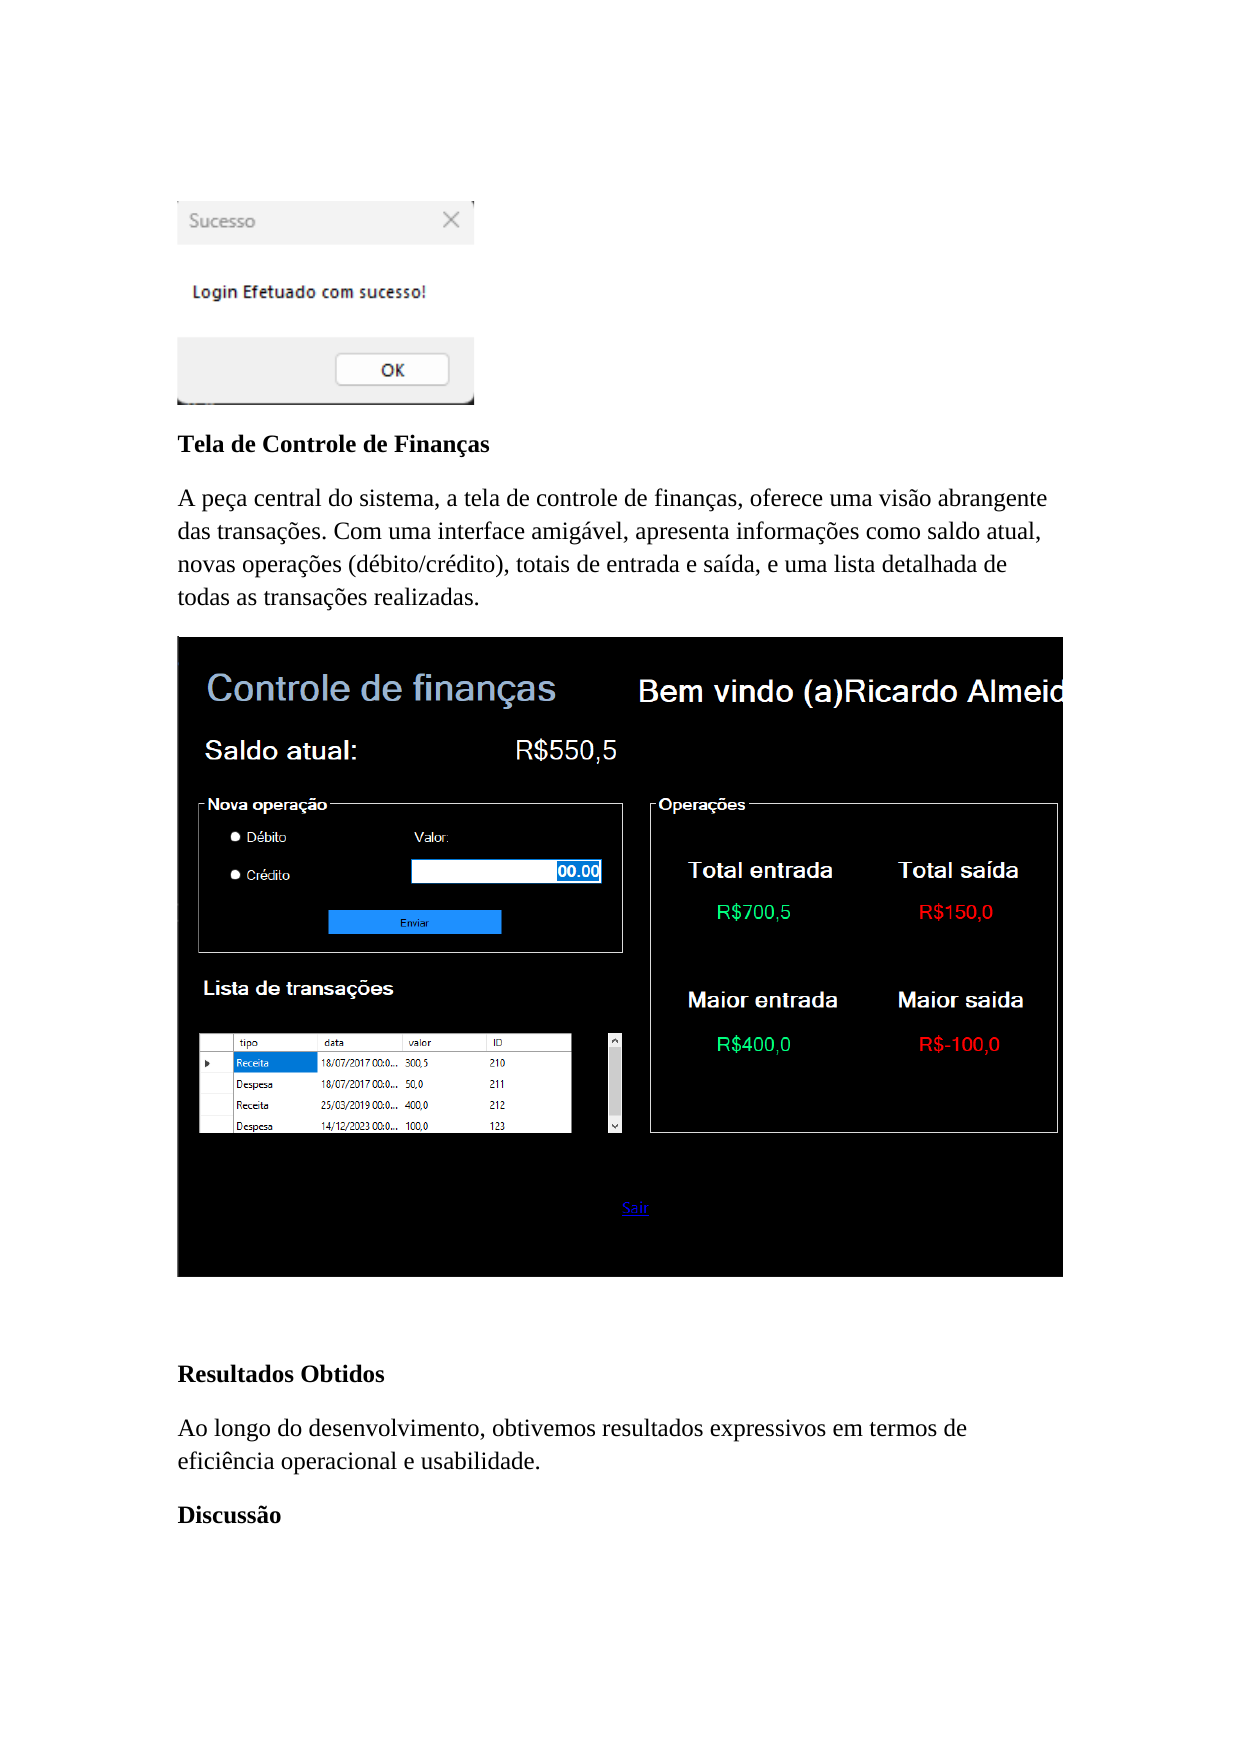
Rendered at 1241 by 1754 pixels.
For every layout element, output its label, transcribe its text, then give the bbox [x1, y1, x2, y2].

text Ao longo do desenvolvimento, obtivemos resultados expressivos em termos de eficiência operacional e usabilidade. [177, 1413, 1063, 1475]
text Tela de Controle de Finanças [177, 429, 1063, 458]
text Resultados Obtidos [177, 1359, 1063, 1388]
text A peça central do sistema, a tela de controle de finanças, oferece uma visão abrangente das transações. Com uma interface amigável, apresenta informações como saldo atual, novas operações (débito/crédito), totais de entrada e saída, e uma lista detalhada de todas as transações realizadas. [177, 483, 1063, 611]
text Discussão [177, 1500, 1063, 1529]
picture [177, 636, 1063, 1277]
picture [177, 201, 475, 405]
